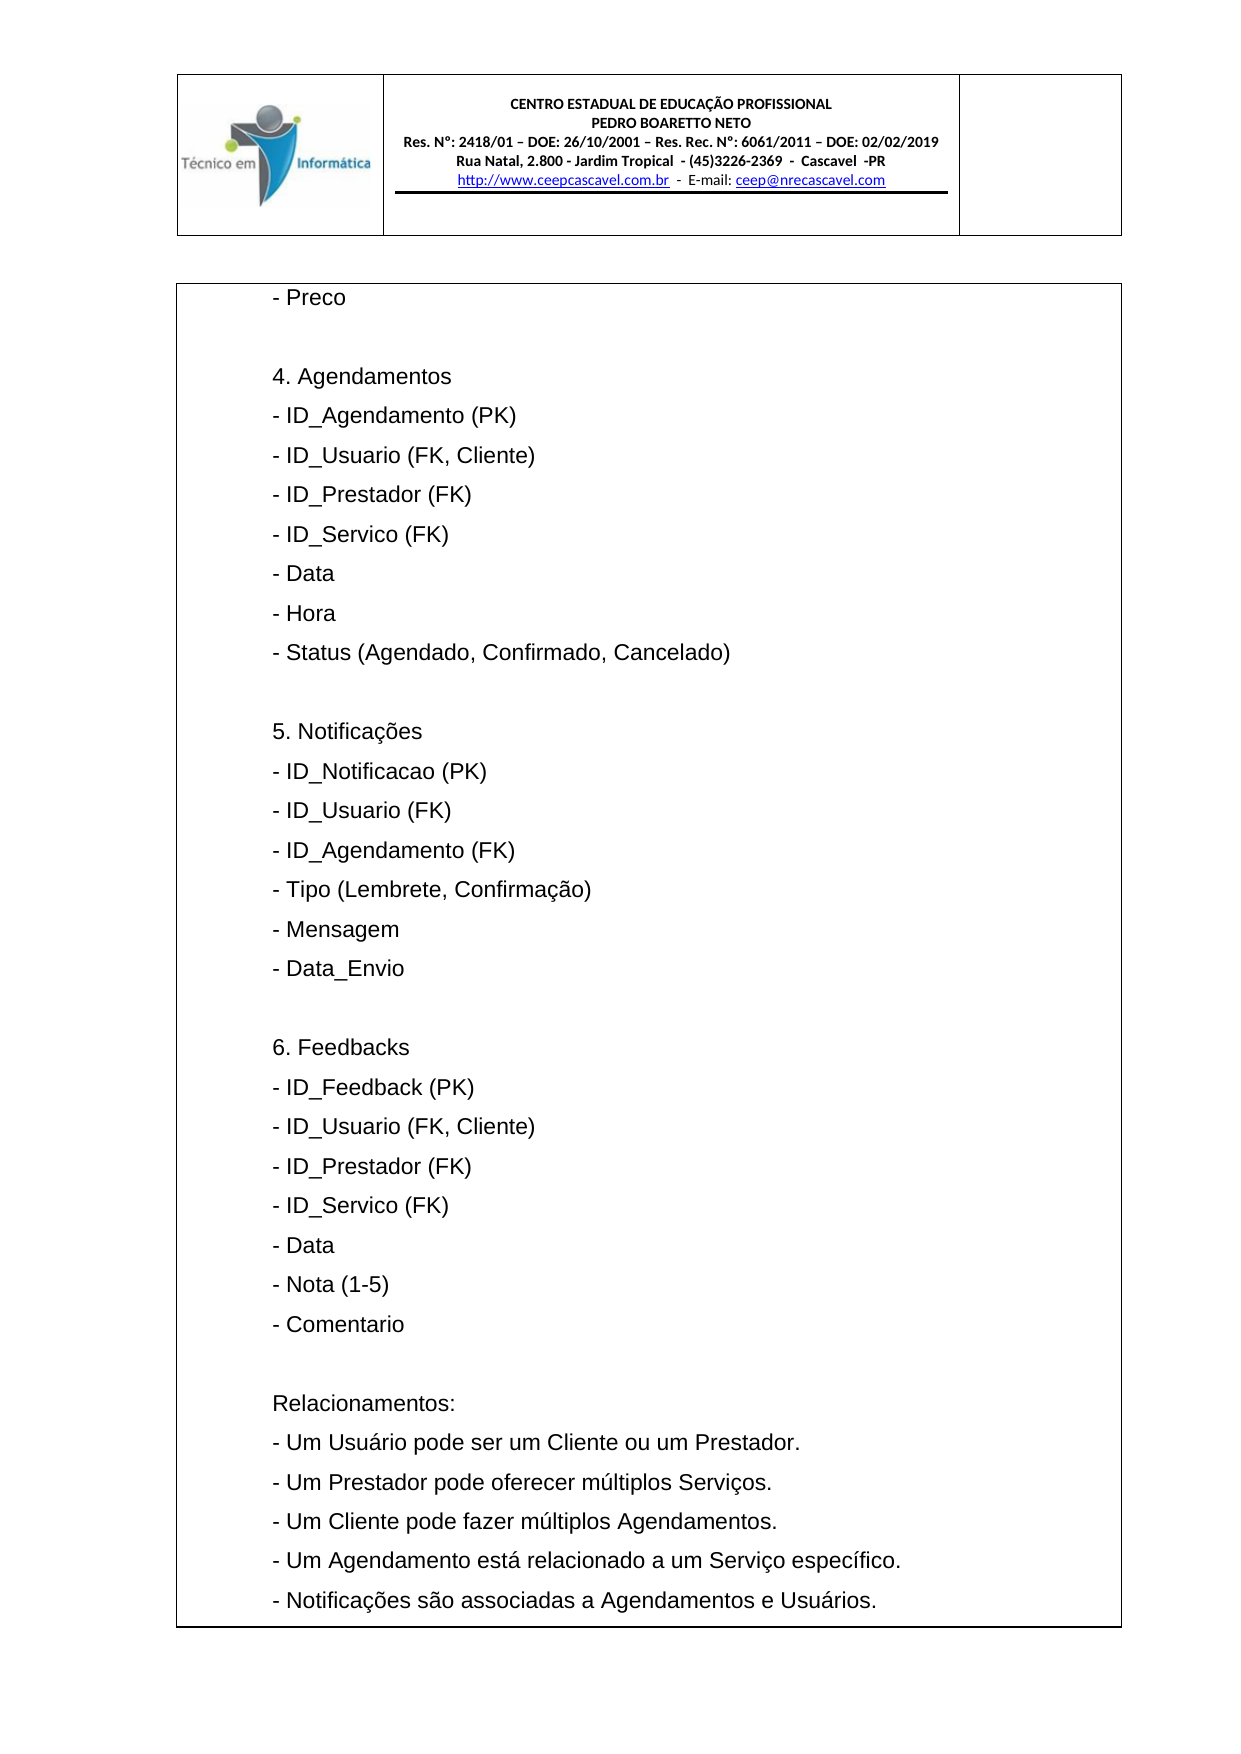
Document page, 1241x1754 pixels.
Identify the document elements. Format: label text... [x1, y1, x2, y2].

picture [181, 104, 371, 207]
table_header - Preco 4. Agendamentos - ID_Agendamento (PK) - ID_Usuario (FK, Cliente) - ID_Prestador (FK) - ID_Servico (FK) - Data - Hora - Status (Agendado, Confirmado, Cancelado) 5. Notificações - ID_Notificacao (PK) - ID_Usuario (FK) - ID_Agendamento (FK) - Tipo (Lembrete, Confirmação) - Mensagem - Data_Envio 6. Feedbacks - ID_Feedback (PK) - ID_Usuario (FK, Cliente) - ID_Prestador (FK) - ID_Servico (FK) - Data - Nota (1-5) - Comentario Relacionamentos: - Um Usuário pode ser um Cliente ou um Prestador. - Um Prestador pode oferecer múltiplos Serviços. - Um Cliente pode fazer múltiplos Agendamentos. - Um Agendamento está relacionado a um Serviço específico. - Notificações são associadas a Agendamentos e Usuários. [177, 284, 1121, 1626]
